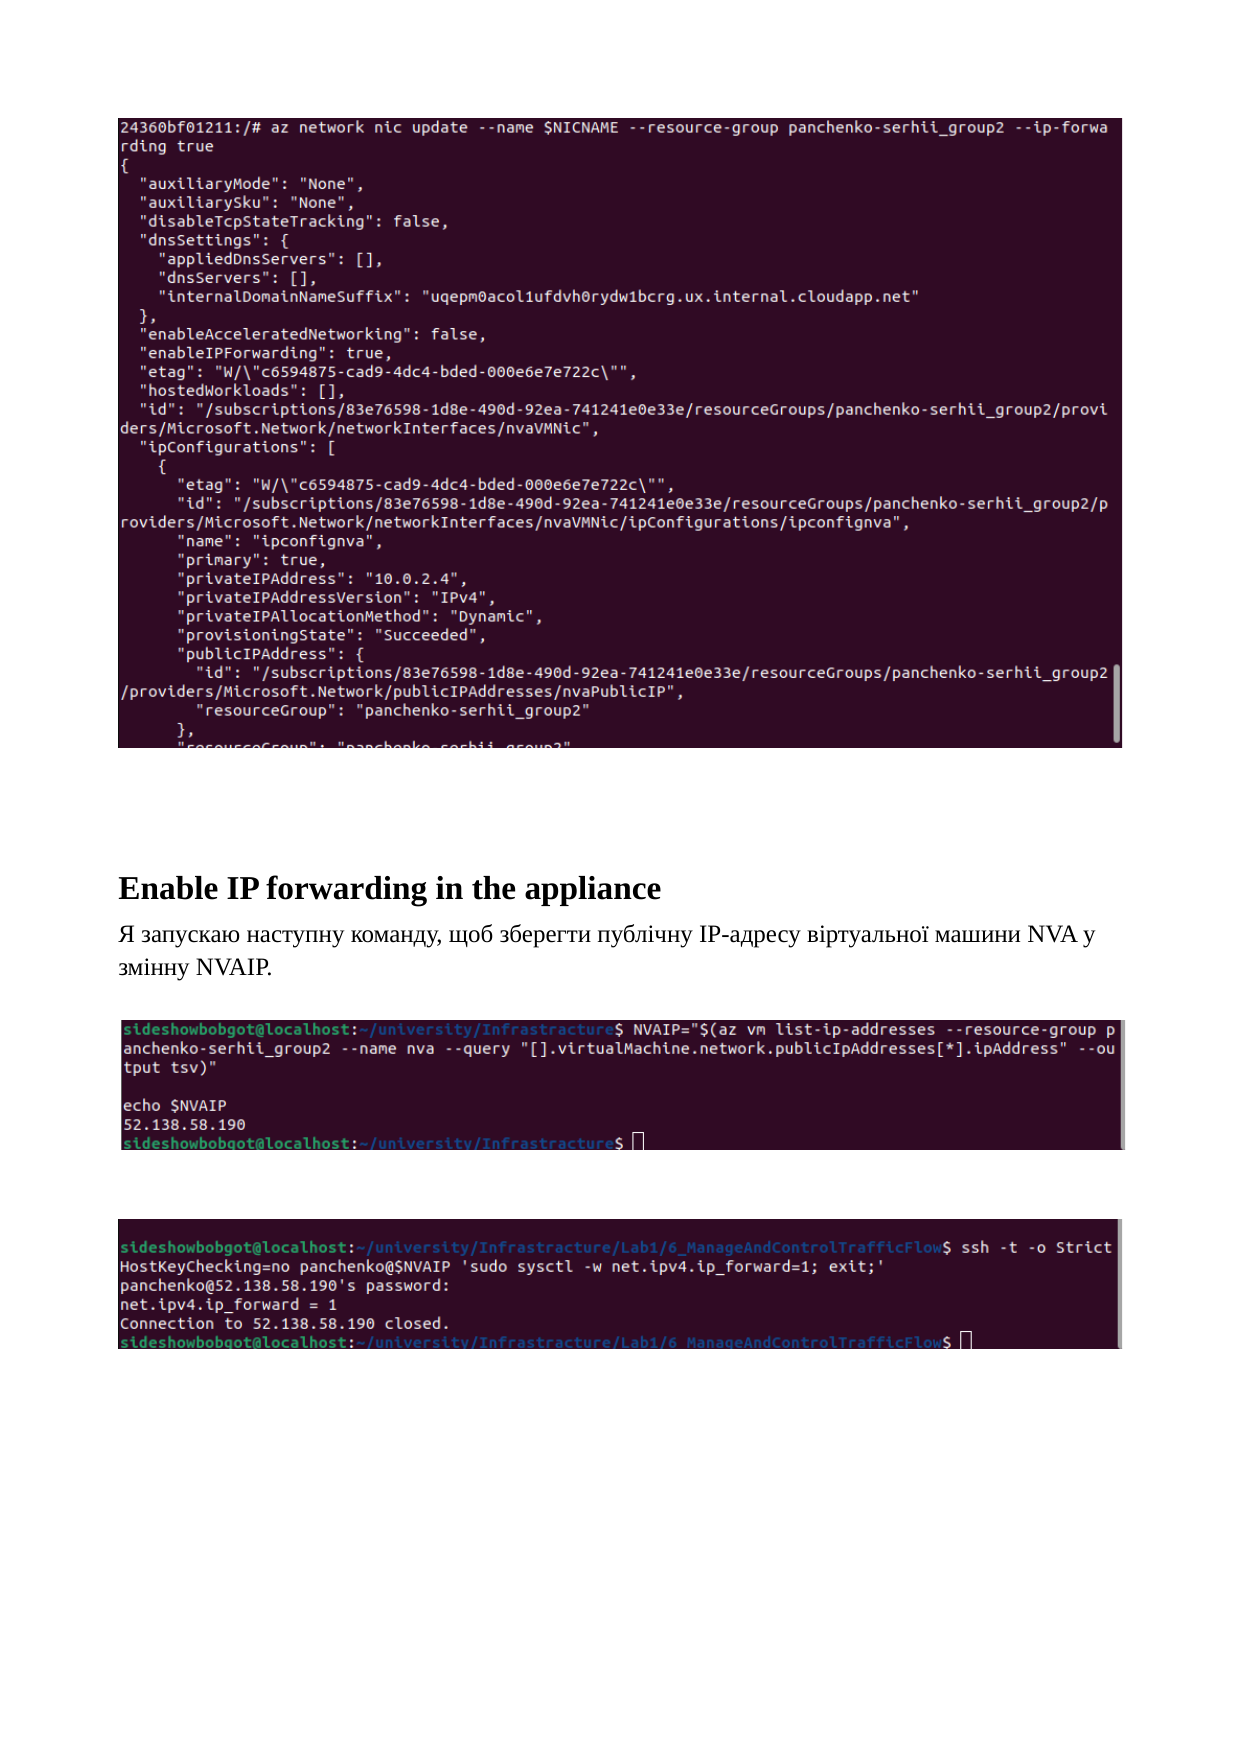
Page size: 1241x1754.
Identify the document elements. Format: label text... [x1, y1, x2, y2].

picture [118, 118, 1123, 748]
picture [118, 1219, 1123, 1349]
text Я запускаю наступну команду, щоб зберегти публічну IP-адресу віртуальної машини NVA у змінну NVAIP. [118, 919, 1122, 1178]
picture [121, 1020, 1126, 1150]
subtitle Enable IP forwarding in the appliance [118, 868, 1122, 907]
